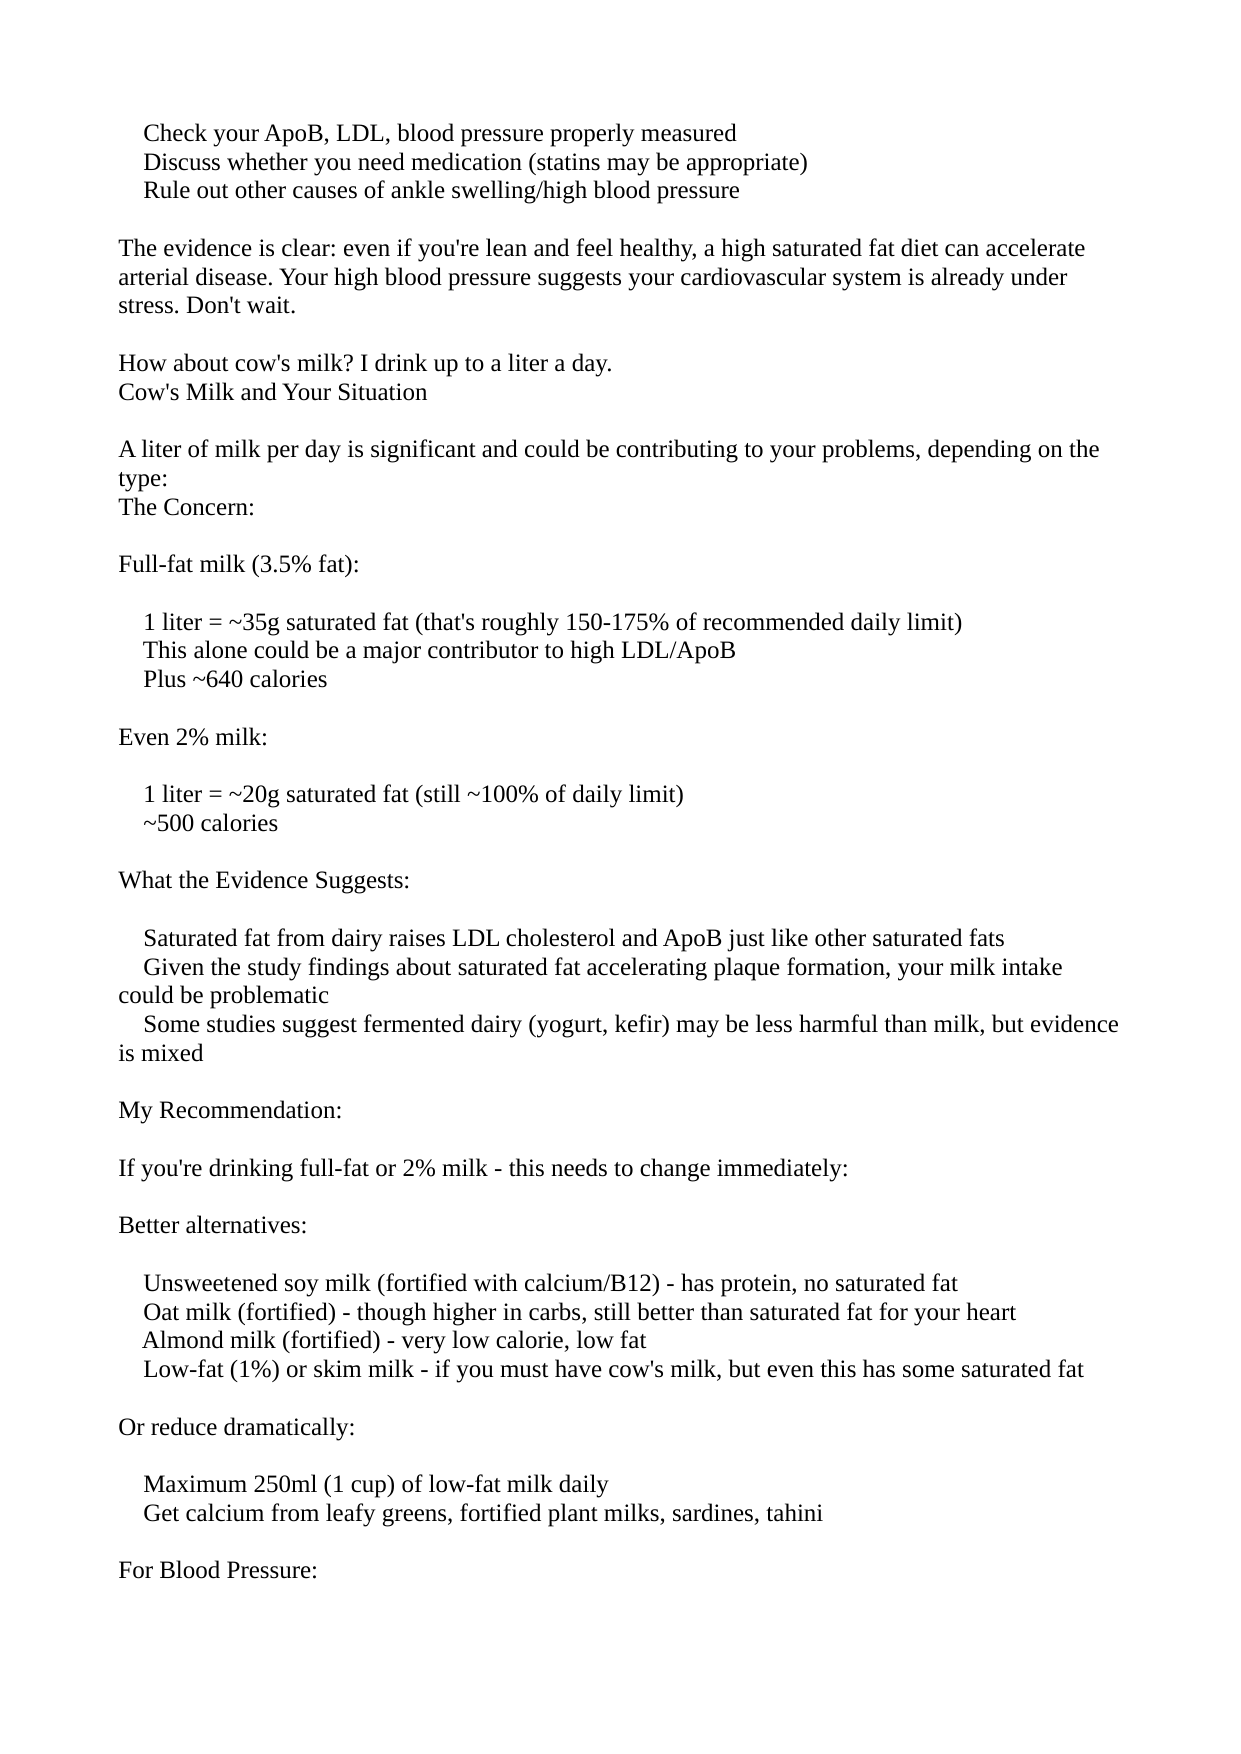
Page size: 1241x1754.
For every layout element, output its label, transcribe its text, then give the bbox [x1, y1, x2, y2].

text A liter of milk per day is significant and could be contributing to your problems, depending on the type: [118, 434, 1122, 492]
text What the Evidence Suggests: [118, 866, 1122, 894]
text How about cow's milk? I drink up to a liter a day. [118, 348, 1122, 377]
text Unsweetened soy milk (fortified with calcium/B12) - has protein, no saturated fat [118, 1268, 1122, 1297]
text Check your ApoB, LDL, blood pressure properly measured [118, 118, 1122, 147]
text ~500 calories [118, 808, 1122, 837]
text Saturated fat from dairy raises LDL cholesterol and ApoB just like other saturated fats [118, 923, 1122, 952]
text Some studies suggest fermented dairy (yogurt, kefir) may be less harmful than milk, but evidence is mixed [118, 1009, 1122, 1067]
text Given the study findings about saturated fat accelerating plaque formation, your milk intake could be problematic [118, 952, 1122, 1009]
text Maximum 250ml (1 cup) of low-fat milk daily [118, 1469, 1122, 1498]
text 1 liter = ~35g saturated fat (that's roughly 150-175% of recommended daily limit) [118, 607, 1122, 636]
text Oat milk (fortified) - though higher in carbs, still better than saturated fat for your heart [118, 1297, 1122, 1326]
text Rule out other causes of ankle swelling/high blood pressure [118, 176, 1122, 204]
text The evidence is clear: even if you're lean and feel healthy, a high saturated fat diet can accelerate arterial disease. Your high blood pressure suggests your cardiovascular system is already under stress. Don't wait. [118, 233, 1122, 319]
text 1 liter = ~20g saturated fat (still ~100% of daily limit) [118, 779, 1122, 808]
text Full-fat milk (3.5% fat): [118, 549, 1122, 578]
text Better alternatives: [118, 1211, 1122, 1239]
text This alone could be a major contributor to high LDL/ApoB [118, 636, 1122, 664]
text The Concern: [118, 492, 1122, 521]
text Or reduce dramatically: [118, 1412, 1122, 1441]
text Plus ~640 calories [118, 664, 1122, 693]
text For Blood Pressure: [118, 1556, 1122, 1584]
text Low-fat (1%) or skim milk - if you must have cow's milk, but even this has some saturated fat [118, 1354, 1122, 1383]
text My Recommendation: [118, 1096, 1122, 1124]
text Almond milk (fortified) - very low calorie, low fat [118, 1326, 1122, 1354]
text Cow's Milk and Your Situation [118, 377, 1122, 406]
text Get calcium from leafy greens, fortified plant milks, sardines, tahini [118, 1498, 1122, 1527]
text If you're drinking full-fat or 2% milk - this needs to change immediately: [118, 1153, 1122, 1182]
text Even 2% milk: [118, 722, 1122, 751]
text Discuss whether you need medication (statins may be appropriate) [118, 147, 1122, 176]
